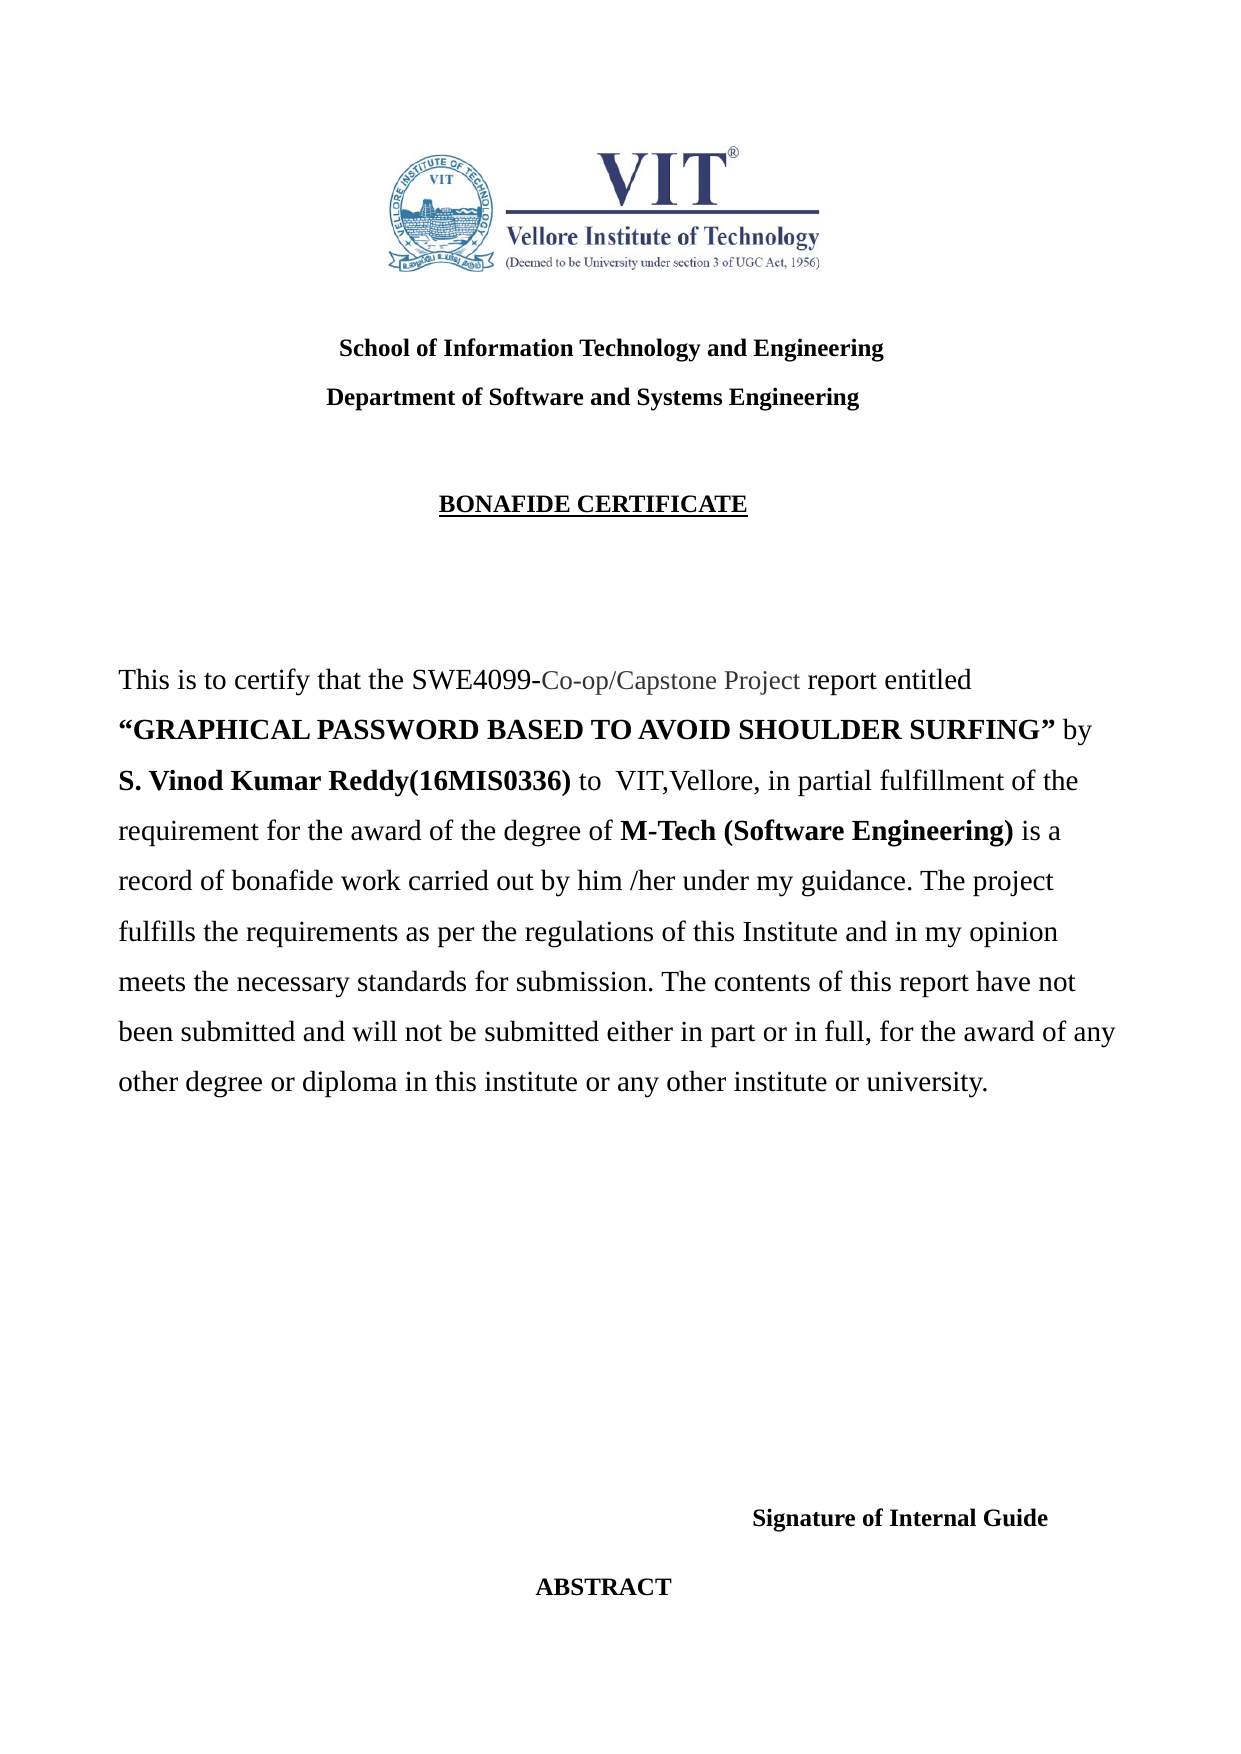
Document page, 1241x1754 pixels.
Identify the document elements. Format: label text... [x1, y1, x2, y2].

picture [388, 146, 820, 272]
text School of Information Technology and Engineering Department of Software and Systems Engineering [229, 333, 956, 410]
text ABSTRACT [118, 1574, 1122, 1601]
text This is to certify that the SWE4099-Co-op/Capstone Project report entitled “GRAPHICAL PASSWORD BASED TO AVOID SHOULDER SURFING” by S. Vinod Kumar Reddy(16MIS0336) to VIT,Vellore, in partial fulfillment of the requirement for the award of the degree of M-Tech (Software Engineering) is a record of bonafide work carried out by him /her under my guidance. The project fulfills the requirements as per the regulations of this Institute and in my opinion meets the necessary standards for submission. The contents of this report have not been submitted and will not be submitted either in part or in full, for the award of any other degree or diploma in this institute or any other institute or university. [118, 662, 1122, 1098]
text BONAFIDE CERTIFICATE [229, 489, 957, 518]
text Signature of Internal Guide [678, 1506, 1122, 1532]
